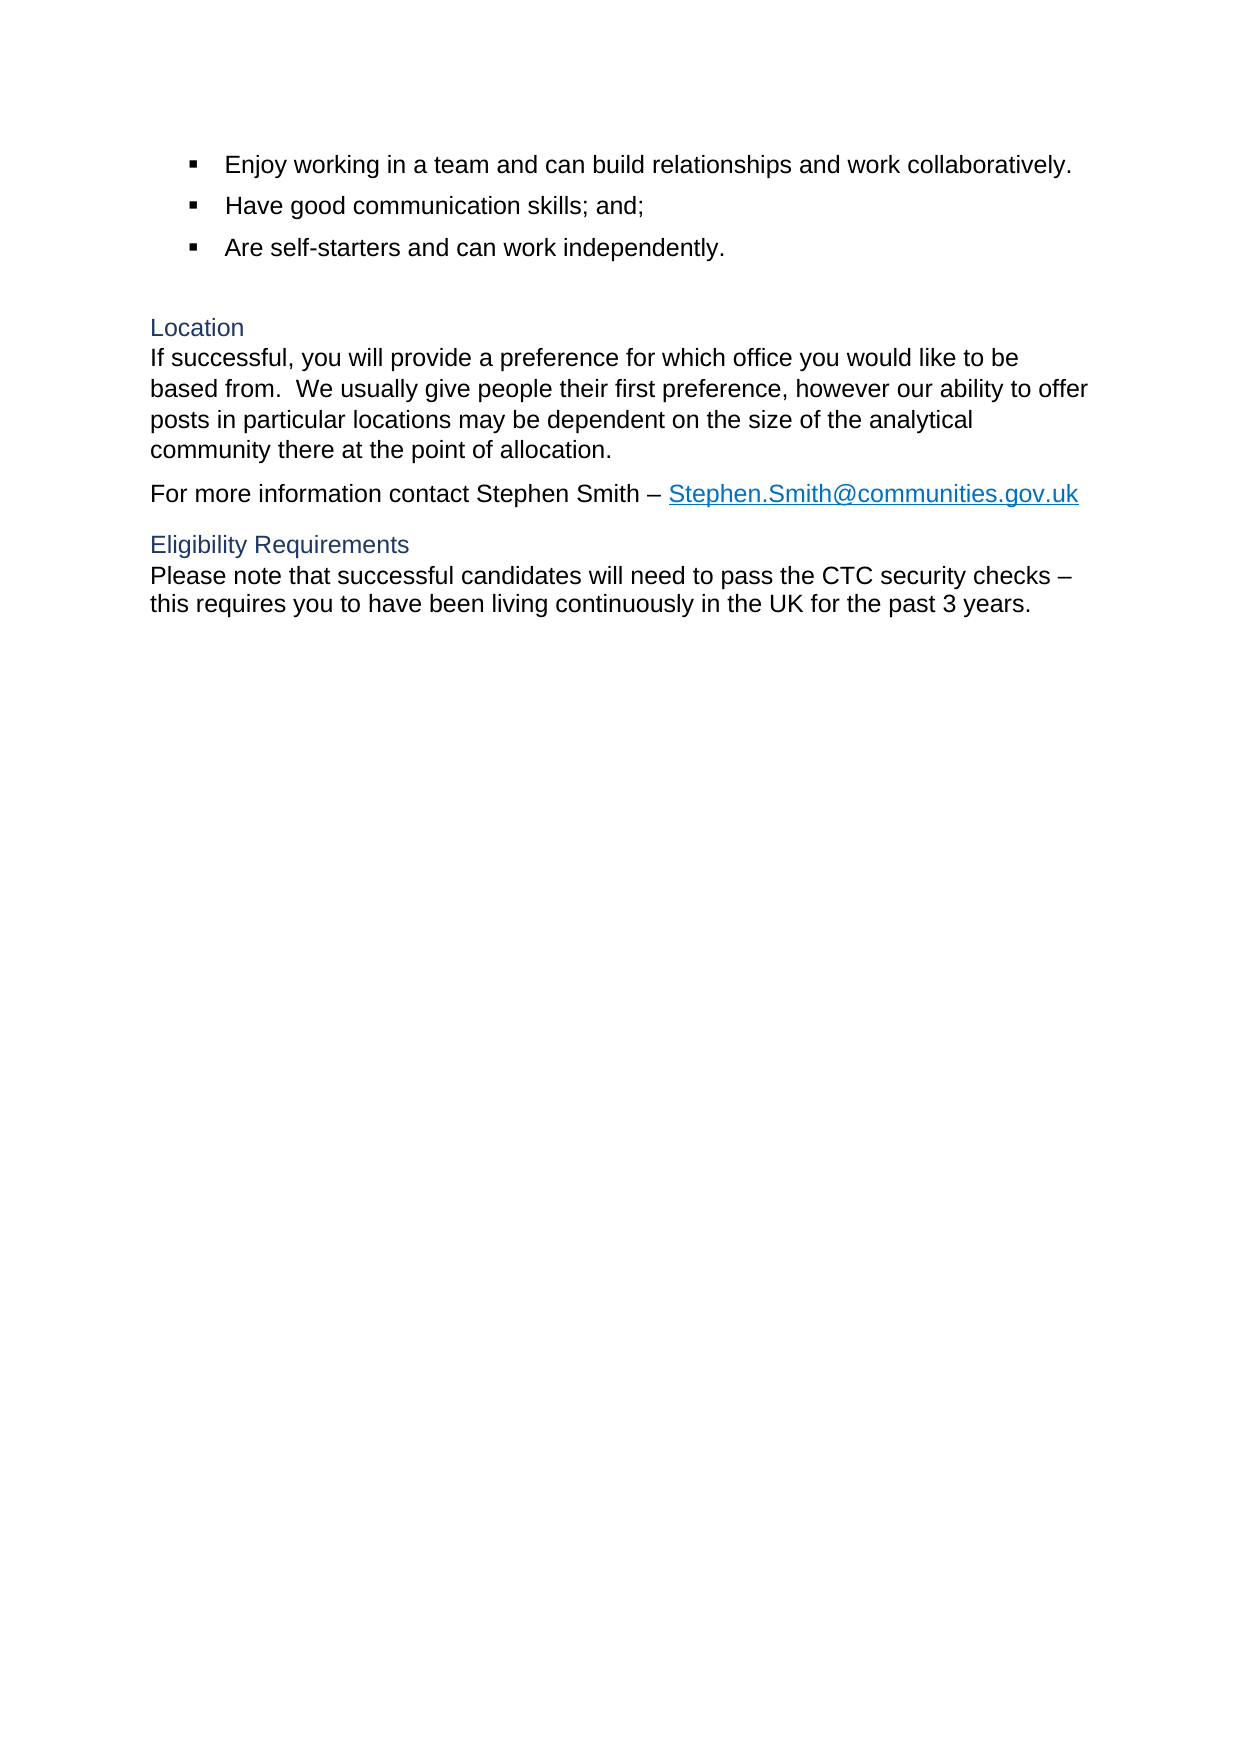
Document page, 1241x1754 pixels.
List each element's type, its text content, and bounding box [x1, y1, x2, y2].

text If successful, you will provide a preference for which office you would like to be based from. We usually give people their first preference, however our ability to offer posts in particular locations may be dependent on the size of the analytical community there at the point of allocation. [150, 343, 1090, 464]
list Are self-starters and can work independently. [187, 233, 1090, 262]
text For more information contact Stephen Smith – Stephen.Smith@communities.gov.uk [150, 479, 1090, 507]
text Please note that successful candidates will need to pass the CTC security checks – this requires you to have been living continuously in the UK for the past 3 years. [150, 561, 1090, 618]
subtitle Location [150, 313, 1090, 342]
subtitle Eligibility Requirements [150, 530, 1090, 559]
list Enjoy working in a team and can build relationships and work collaboratively. [187, 150, 1090, 179]
list Have good communication skills; and; [187, 191, 1090, 220]
